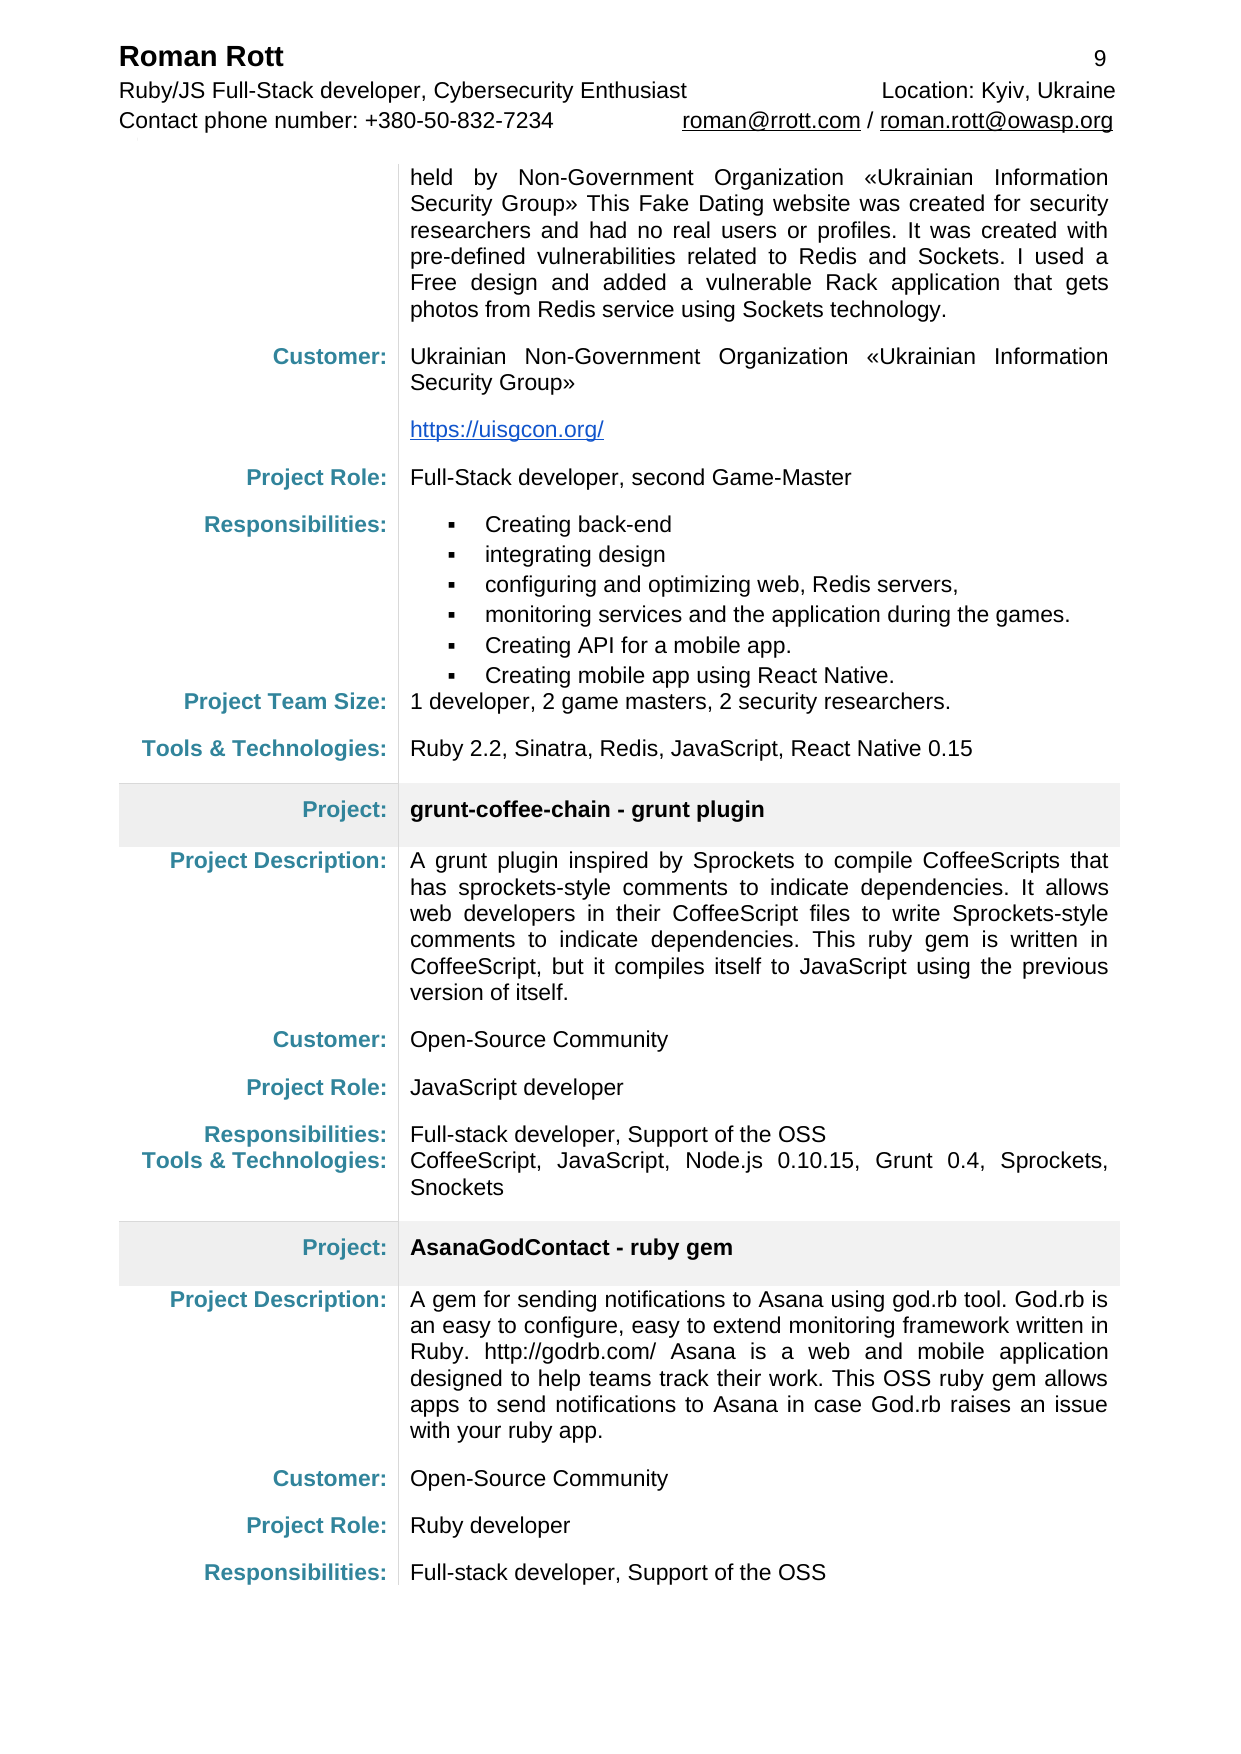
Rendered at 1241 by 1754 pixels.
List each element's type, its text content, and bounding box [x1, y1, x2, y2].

table_cell grunt-coffee-chain - grunt plugin [399, 783, 1120, 847]
table_cell AsanaGodContact - ruby gem [399, 1221, 1120, 1286]
table_cell A grunt plugin inspired by Sprockets to compile CoffeeScripts that has sprockets-style comments to indicate dependencies. It allows web developers in their CoffeeScript files to write Sprockets-style comments to indicate dependencies. This ruby gem is written in CoffeeScript, but it compiles itself to JavaScript using the previous version of itself. [399, 848, 1120, 1026]
table_cell Responsibilities: [119, 1121, 398, 1147]
table_cell A gem for sending notifications to Asana using god.rb tool. God.rb is an easy to configure, easy to extend monitoring framework written in Ruby. http://godrb.com/ Asana is a web and mobile application designed to help teams track their work. This OSS ruby gem allows apps to send notifications to Asana in case God.rb raises an issue with your ruby app. [399, 1286, 1120, 1464]
table_cell Ukrainian Non-Government Organization «Ukrainian Information Security Group» https://uisgcon.org/ [399, 343, 1120, 463]
table_cell CoffeeScript, JavaScript, Node.js 0.10.15, Grunt 0.4, Sprockets, Snockets [399, 1147, 1120, 1221]
table_cell 1 developer, 2 game masters, 2 security researchers. [399, 688, 1120, 735]
table_cell Customer: [119, 1465, 398, 1512]
table_cell Project: [119, 784, 398, 847]
table_cell Project Role: [119, 464, 398, 511]
table_cell [119, 164, 398, 343]
table_cell Project Role: [119, 1074, 398, 1121]
table_cell Open-Source Community [399, 1465, 1120, 1512]
table_cell Project: [119, 1222, 398, 1286]
table_cell Project Description: [119, 848, 398, 1026]
table_cell Project Description: [119, 1286, 398, 1464]
table_cell JavaScript developer [399, 1074, 1120, 1121]
table_cell held by Non-Government Organization «Ukrainian Information Security Group» This Fake Dating website was created for security researchers and had no real users or profiles. It was created with pre-defined vulnerabilities related to Redis and Sockets. I used a Free design and added a vulnerable Rack application that gets photos from Redis service using Sockets technology. [399, 164, 1120, 343]
table_cell Tools & Technologies: [119, 735, 398, 782]
table_cell Open-Source Community [399, 1026, 1120, 1073]
table_cell Tools & Technologies: [119, 1147, 398, 1221]
table_cell Project Team Size: [119, 688, 398, 735]
table_cell Ruby 2.2, Sinatra, Redis, JavaScript, React Native 0.15 [399, 735, 1120, 782]
table_cell Creating back-end integrating design configuring and optimizing web, Redis servers, monitoring services and the application during the games. Creating API for a mobile app. Creating mobile app using React Native. [399, 511, 1120, 688]
table_cell Customer: [119, 1026, 398, 1073]
table_cell Project Role: [119, 1512, 398, 1559]
table_cell Full-stack developer, Support of the OSS [399, 1121, 1120, 1147]
table_cell Responsibilities: [119, 1559, 398, 1585]
table_cell Full-Stack developer, second Game-Master [399, 464, 1120, 511]
table_cell Responsibilities: [119, 511, 398, 688]
table_cell Ruby developer [399, 1512, 1120, 1559]
table_cell Customer: [119, 343, 398, 463]
table_cell Full-stack developer, Support of the OSS [399, 1559, 1120, 1585]
